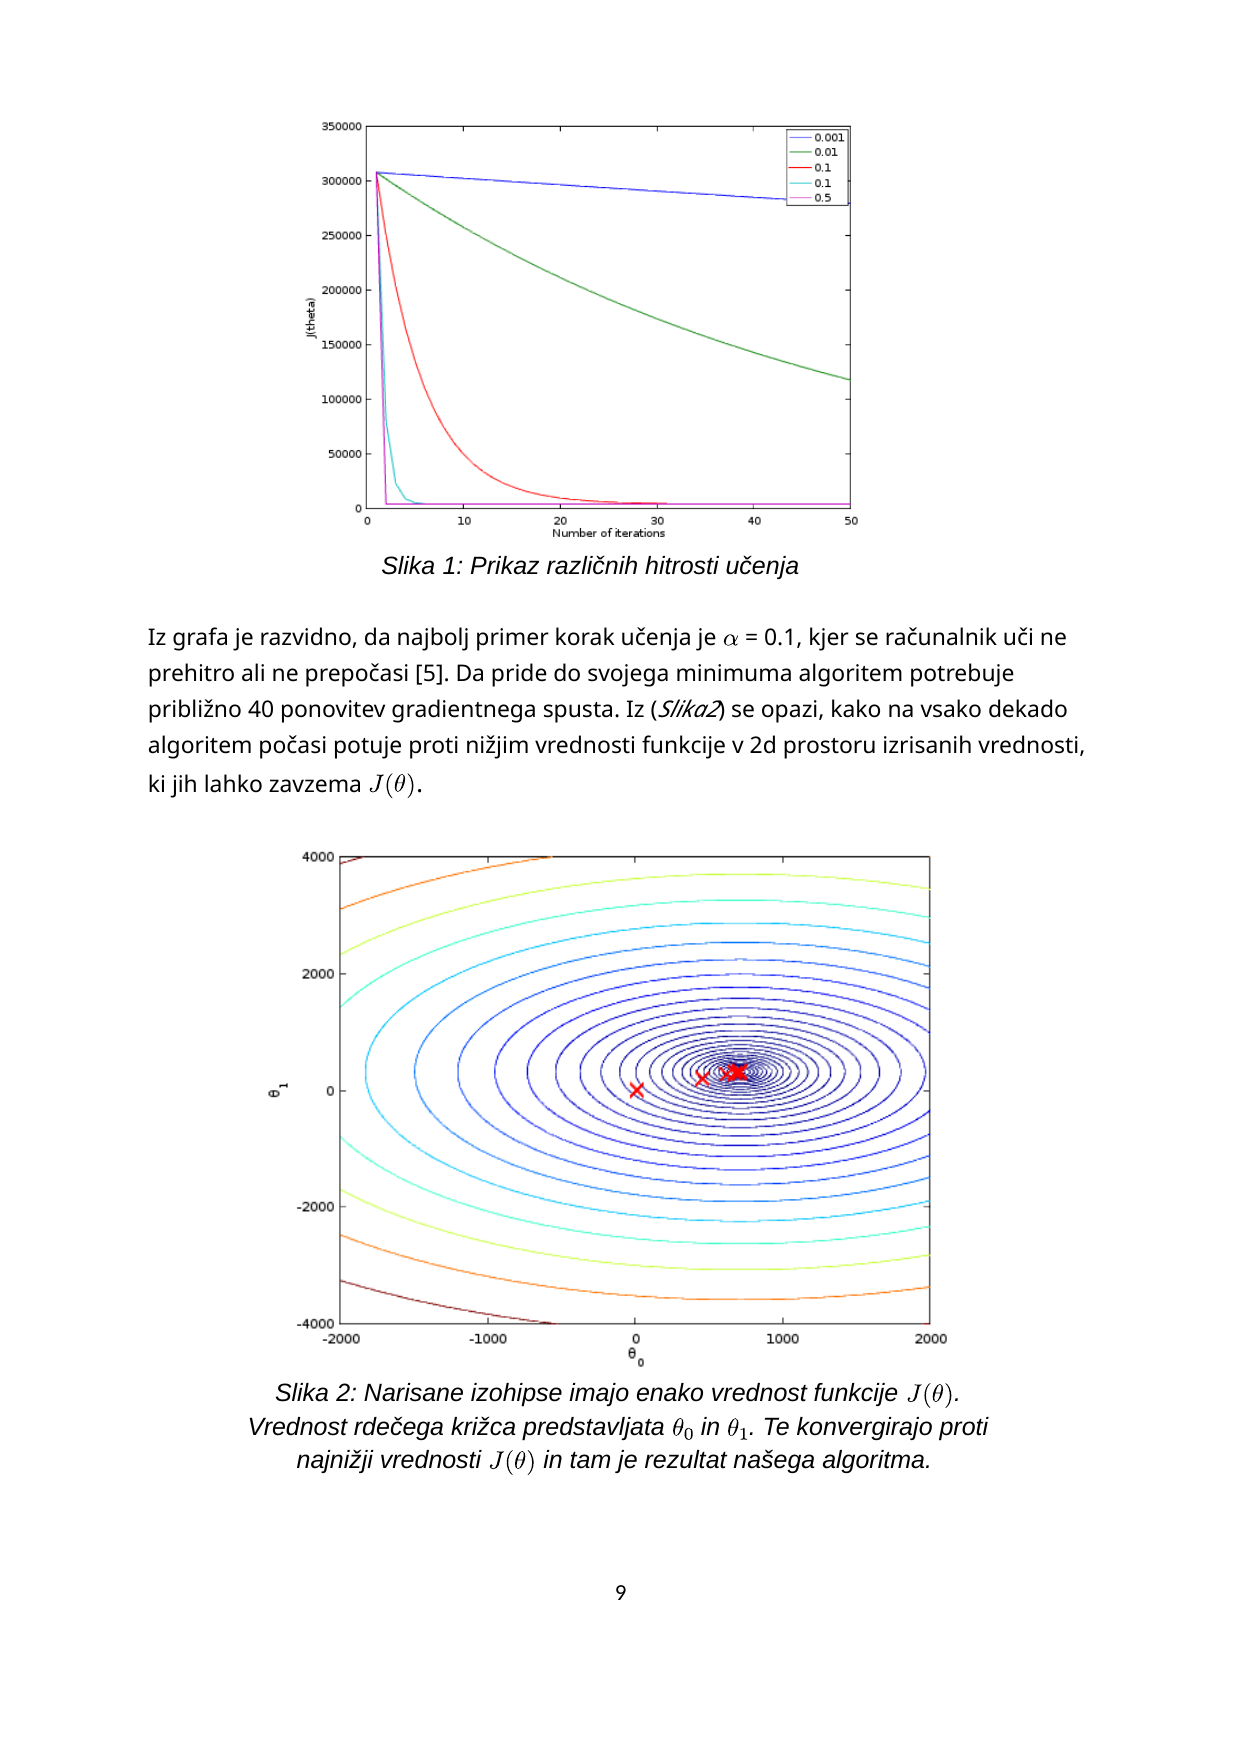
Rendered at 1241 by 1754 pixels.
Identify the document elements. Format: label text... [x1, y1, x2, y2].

picture [247, 829, 989, 1375]
text Slika 1: Prikaz različnih hitrosti učenja [291, 547, 889, 580]
picture [291, 108, 890, 547]
text Slika 2: Narisane izohipse imajo enako vrednost funkcije . Vrednost rdečega križca predstavljata in . Te konvergirajo proti najnižji vrednosti in tam je rezultat našega algoritma. [247, 1375, 988, 1475]
text Iz grafa je razvidno, da najbolj primer korak učenja je = 0.1, kjer se računalnik uči ne prehitro ali ne prepočasi [5]. Da pride do svojega minimuma algoritem potrebuje približno 40 ponovitev gradientnega spusta. Iz (Slika2) se opazi, kako na vsako dekado algoritem počasi potuje proti nižjim vrednosti funkcije v 2d prostoru izrisanih vrednosti, ki jih lahko zavzema . [148, 621, 1093, 799]
